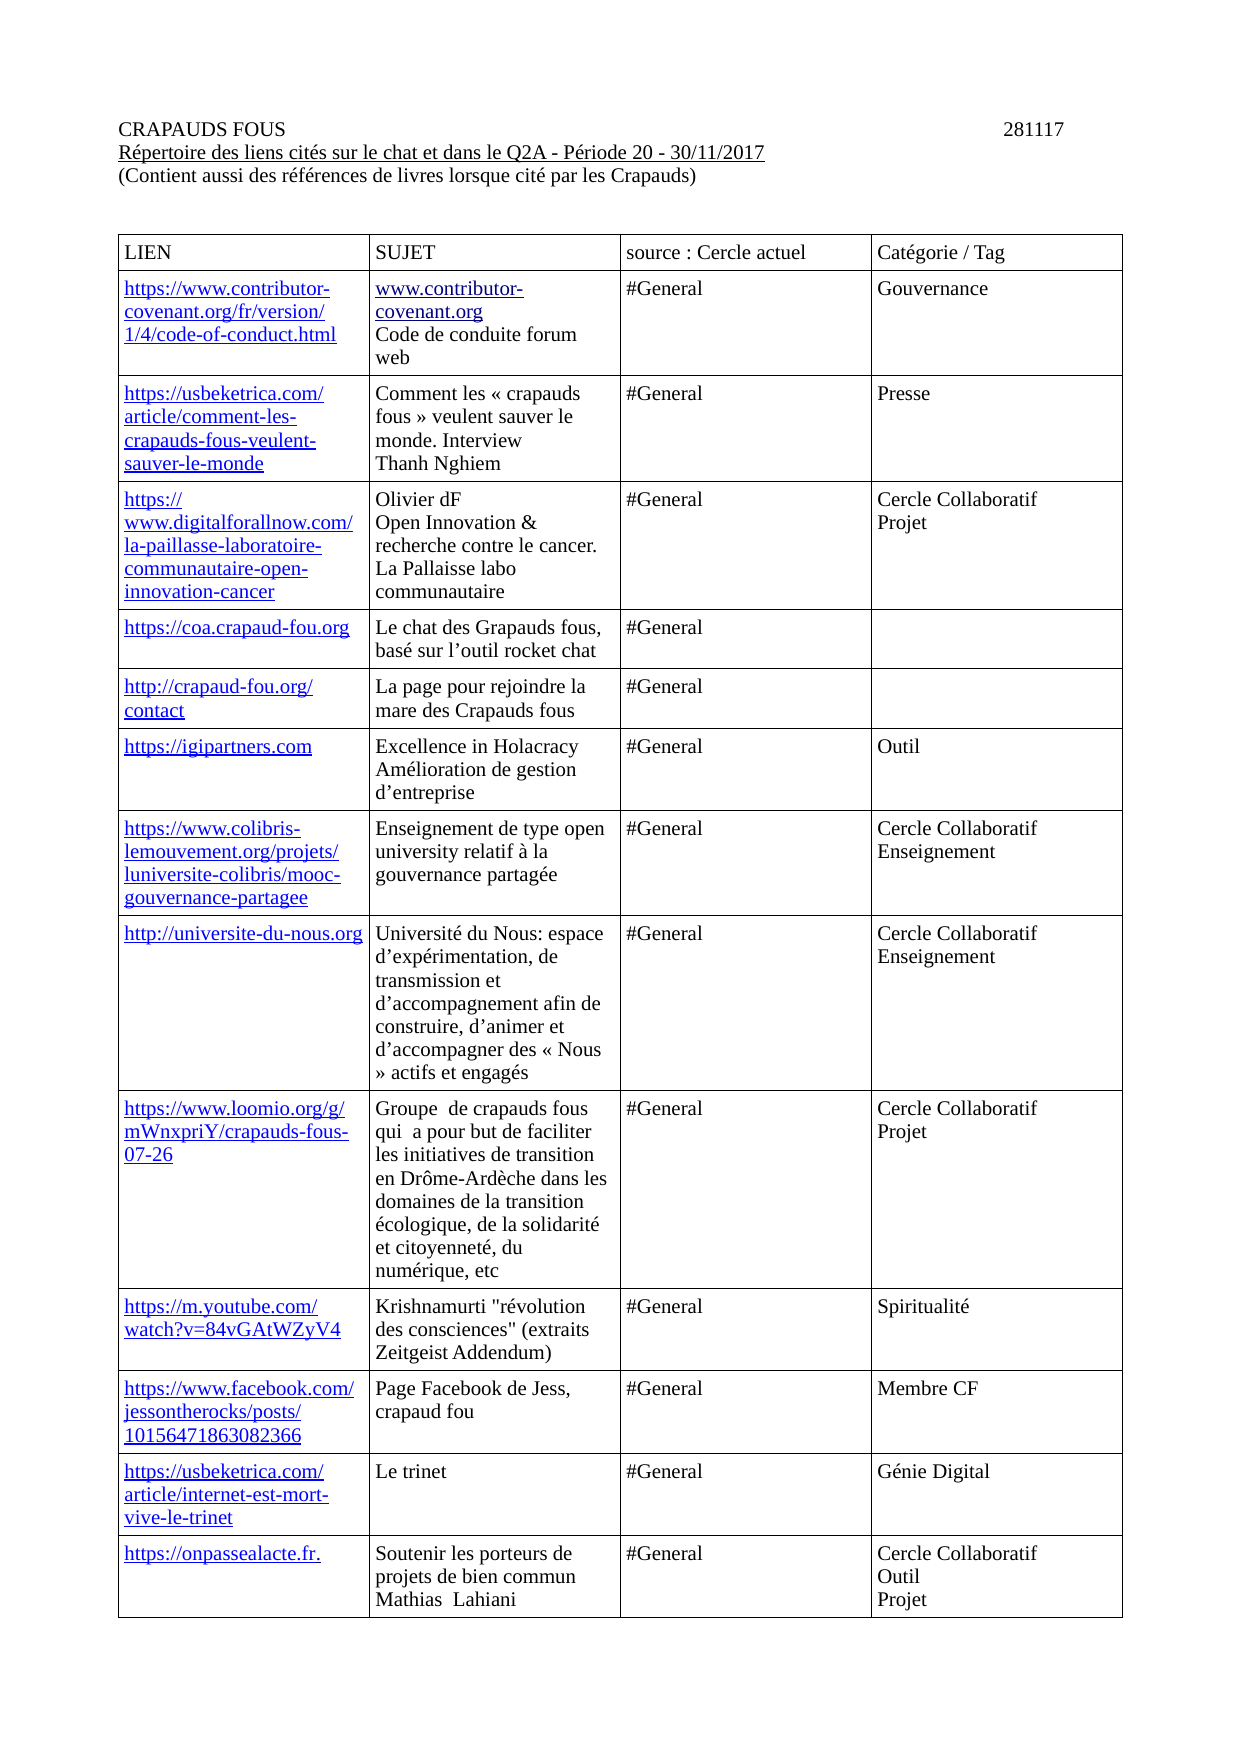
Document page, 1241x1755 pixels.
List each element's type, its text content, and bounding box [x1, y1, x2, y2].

table_cell https://onpassealacte.fr. [119, 1536, 369, 1617]
table_cell https://usbeketrica.com/article/comment-les-crapauds-fous-veulent-sauver-le-monde [119, 376, 369, 481]
table_cell https://www.contributor-covenant.org/fr/version/1/4/code-of-conduct.html [119, 271, 369, 375]
table_cell Cercle Collaboratif Projet [872, 1091, 1122, 1288]
table_header Catégorie / Tag [872, 235, 1122, 270]
table_cell Presse [872, 376, 1122, 481]
table_cell Génie Digital [872, 1454, 1122, 1535]
table_cell #General [621, 271, 871, 375]
table_cell Cercle Collaboratif Enseignement [872, 916, 1122, 1090]
table_cell #General [621, 916, 871, 1090]
table_cell #General [621, 1371, 871, 1452]
table_header LIEN [119, 235, 369, 270]
table_cell #General [621, 1091, 871, 1288]
table_cell #General [621, 376, 871, 481]
table_cell #General [621, 610, 871, 668]
table_cell #General [621, 811, 871, 915]
table_cell Membre CF [872, 1371, 1122, 1452]
table_cell Groupe de crapauds fous qui a pour but de faciliter les initiatives de transition en Drôme-Ardèche dans les domaines de la transition écologique, de la solidarité et citoyenneté, du numérique, etc [370, 1091, 620, 1288]
table_cell #General [621, 1289, 871, 1370]
table_cell https://www.facebook.com/jessontherocks/posts/10156471863082366 [119, 1371, 369, 1452]
table_cell https://coa.crapaud-fou.org [119, 610, 369, 668]
table_cell Enseignement de type open university relatif à la gouvernance partagée [370, 811, 620, 915]
table_cell Université du Nous: espace d’expérimentation, de transmission et d’accompagnement afin de construire, d’animer et d’accompagner des « Nous » actifs et engagés [370, 916, 620, 1090]
text Répertoire des liens cités sur le chat et dans le Q2A - Période 20 - 30/11/2017 [118, 141, 1122, 164]
table_cell https://m.youtube.com/watch?v=84vGAtWZyV4 [119, 1289, 369, 1370]
table_cell https://www.colibris-lemouvement.org/projets/luniversite-colibris/mooc-gouvernance-partagee [119, 811, 369, 915]
table_cell Comment les « crapauds fous » veulent sauver le monde. Interview Thanh Nghiem [370, 376, 620, 481]
table_cell Page Facebook de Jess, crapaud fou [370, 1371, 620, 1452]
table_cell https://www.digitalforallnow.com/la-paillasse-laboratoire-communautaire-open-innovation-cancer [119, 482, 369, 609]
table_cell Outil [872, 729, 1122, 810]
table_cell Krishnamurti "révolution des consciences" (extraits Zeitgeist Addendum) [370, 1289, 620, 1370]
table_cell Le trinet [370, 1454, 620, 1535]
table_cell Excellence in Holacracy Amélioration de gestion d’entreprise [370, 729, 620, 810]
table_cell Soutenir les porteurs de projets de bien commun Mathias Lahiani [370, 1536, 620, 1617]
table_cell Spiritualité [872, 1289, 1122, 1370]
table_cell Cercle Collaboratif Outil Projet [872, 1536, 1122, 1617]
table_cell #General [621, 482, 871, 609]
table_cell La page pour rejoindre la mare des Crapauds fous [370, 669, 620, 727]
table_cell http://universite-du-nous.org [119, 916, 369, 1090]
table_cell #General [621, 1454, 871, 1535]
table_cell Olivier dF Open Innovation & recherche contre le cancer. La Pallaisse labo communautaire [370, 482, 620, 609]
text CRAPAUDS FOUS 281117 [118, 118, 1122, 141]
table_cell Gouvernance [872, 271, 1122, 375]
table_cell https://www.loomio.org/g/mWnxpriY/crapauds-fous-07-26 [119, 1091, 369, 1288]
table_cell http://crapaud-fou.org/contact [119, 669, 369, 727]
table_cell [872, 669, 1122, 727]
table_cell Le chat des Grapauds fous, basé sur l’outil rocket chat [370, 610, 620, 668]
table_cell #General [621, 1536, 871, 1617]
table_cell https://igipartners.com [119, 729, 369, 810]
table_cell www.contributor-covenant.org Code de conduite forum web [370, 271, 620, 375]
table_cell Cercle Collaboratif Projet [872, 482, 1122, 609]
text (Contient aussi des références de livres lorsque cité par les Crapauds) [118, 164, 1122, 187]
table_cell [872, 610, 1122, 668]
table_header source : Cercle actuel [621, 235, 871, 270]
table_cell Cercle Collaboratif Enseignement [872, 811, 1122, 915]
table_cell #General [621, 729, 871, 810]
table_header SUJET [370, 235, 620, 270]
table_cell #General [621, 669, 871, 727]
table_cell https://usbeketrica.com/article/internet-est-mort-vive-le-trinet [119, 1454, 369, 1535]
